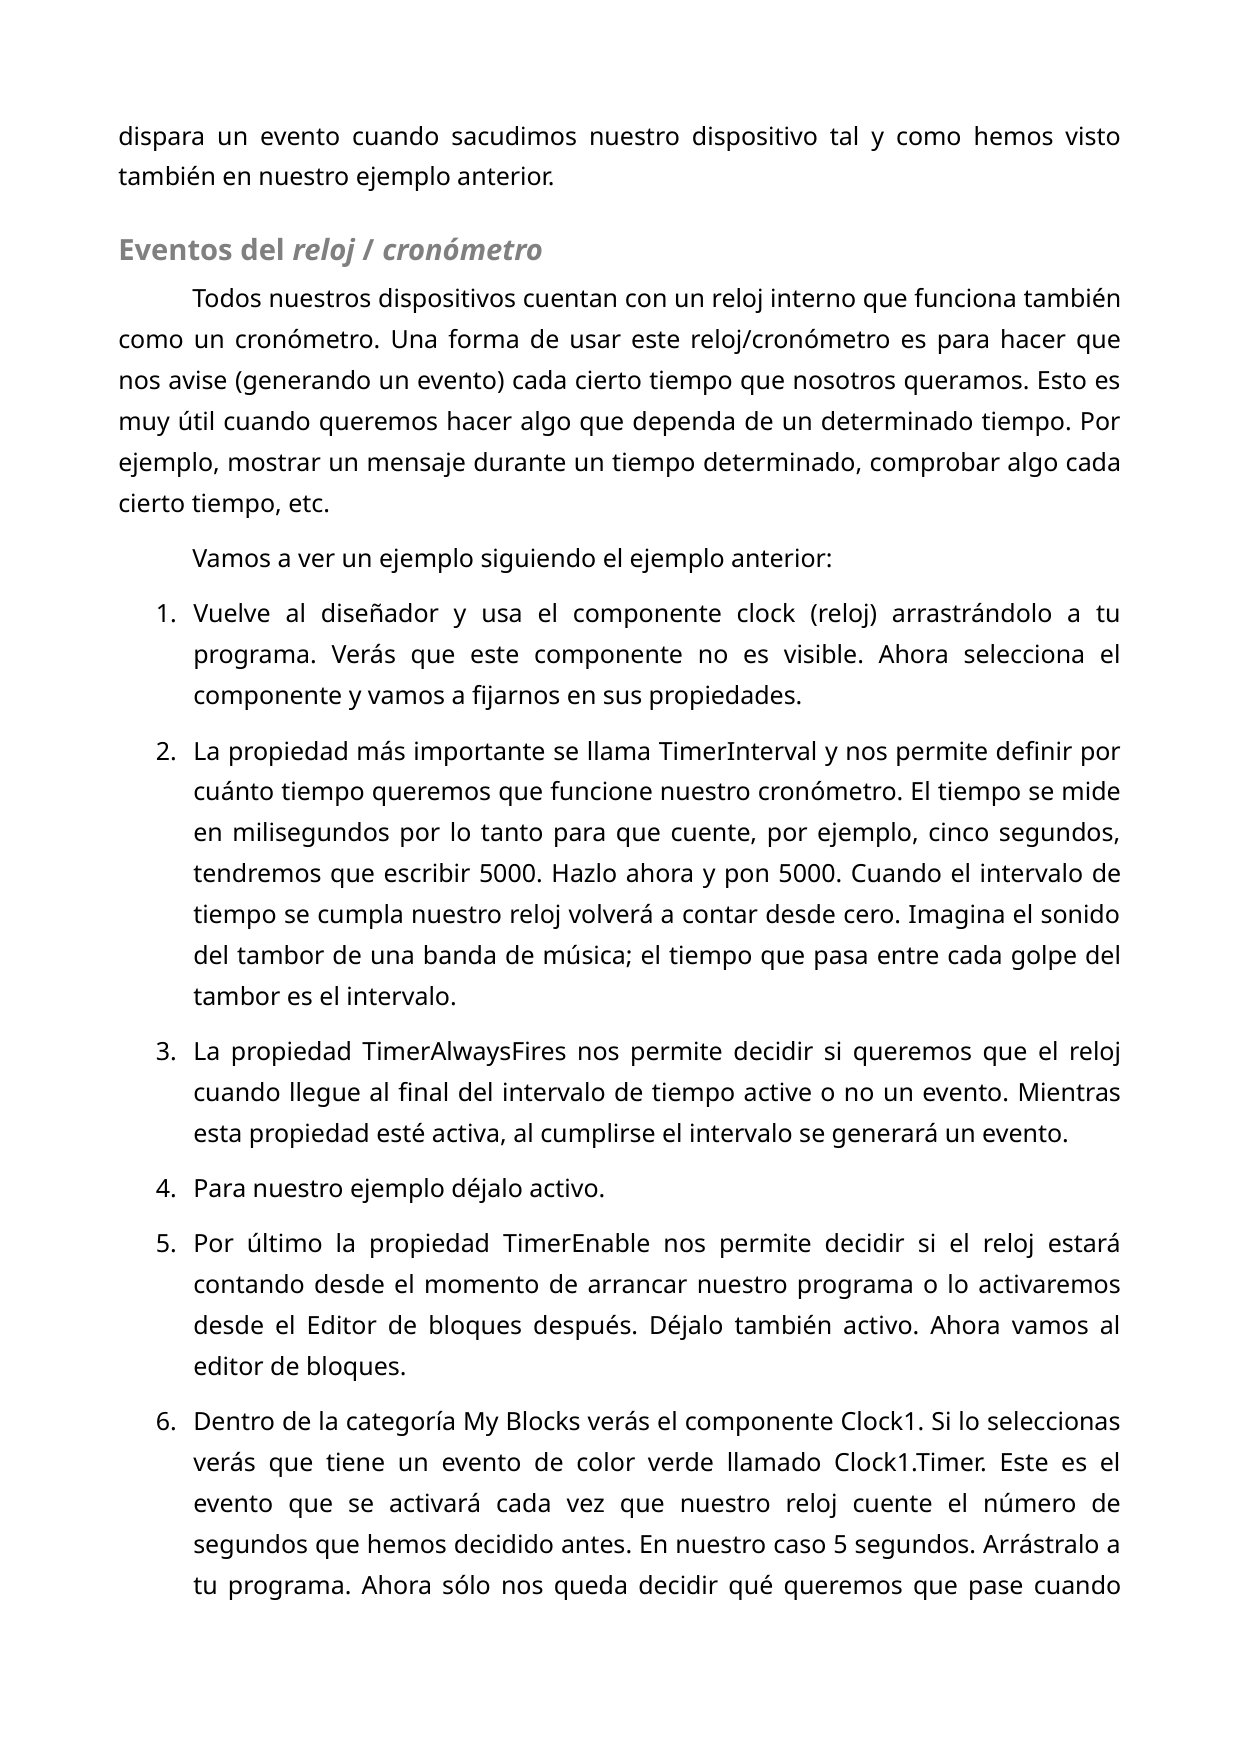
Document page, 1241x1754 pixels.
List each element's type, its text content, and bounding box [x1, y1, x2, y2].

text dispara un evento cuando sacudimos nuestro dispositivo tal y como hemos visto también en nuestro ejemplo anterior. [118, 118, 1122, 193]
text Todos nuestros dispositivos cuentan con un reloj interno que funciona también como un cronómetro. Una forma de usar este reloj/cronómetro es para hacer que nos avise (generando un evento) cada cierto tiempo que nosotros queramos. Esto es muy útil cuando queremos hacer algo que dependa de un determinado tiempo. Por ejemplo, mostrar un mensaje durante un tiempo determinado, comprobar algo cada cierto tiempo, etc. [118, 281, 1122, 519]
list La propiedad TimerAlwaysFires nos permite decidir si queremos que el reloj cuando llegue al final del intervalo de tiempo active o no un evento. Mientras esta propiedad esté activa, al cumplirse el intervalo se generará un evento. [156, 1034, 1122, 1149]
text Vamos a ver un ejemplo siguiendo el ejemplo anterior: [118, 541, 1122, 575]
list Para nuestro ejemplo déjalo activo. [156, 1171, 1122, 1205]
subtitle Eventos del reloj / cronómetro [118, 229, 1122, 269]
list Vuelve al diseñador y usa el componente clock (reloj) arrastrándolo a tu programa. Verás que este componente no es visible. Ahora selecciona el componente y vamos a fijarnos en sus propiedades. [156, 596, 1122, 712]
list Dentro de la categoría My Blocks verás el componente Clock1. Si lo seleccionas verás que tiene un evento de color verde llamado Clock1.Timer. Este es el evento que se activará cada vez que nuestro reloj cuente el número de segundos que hemos decidido antes. En nuestro caso 5 segundos. Arrástralo a tu programa. Ahora sólo nos queda decidir qué queremos que pase cuando [156, 1404, 1122, 1601]
list Por último la propiedad TimerEnable nos permite decidir si el reloj estará contando desde el momento de arrancar nuestro programa o lo activaremos desde el Editor de bloques después. Déjalo también activo. Ahora vamos al editor de bloques. [156, 1226, 1122, 1383]
list La propiedad más importante se llama TimerInterval y nos permite definir por cuánto tiempo queremos que funcione nuestro cronómetro. El tiempo se mide en milisegundos por lo tanto para que cuente, por ejemplo, cinco segundos, tendremos que escribir 5000. Hazlo ahora y pon 5000. Cuando el intervalo de tiempo se cumpla nuestro reloj volverá a contar desde cero. Imagina el sonido del tambor de una banda de música; el tiempo que pasa entre cada golpe del tambor es el intervalo. [156, 733, 1122, 1012]
